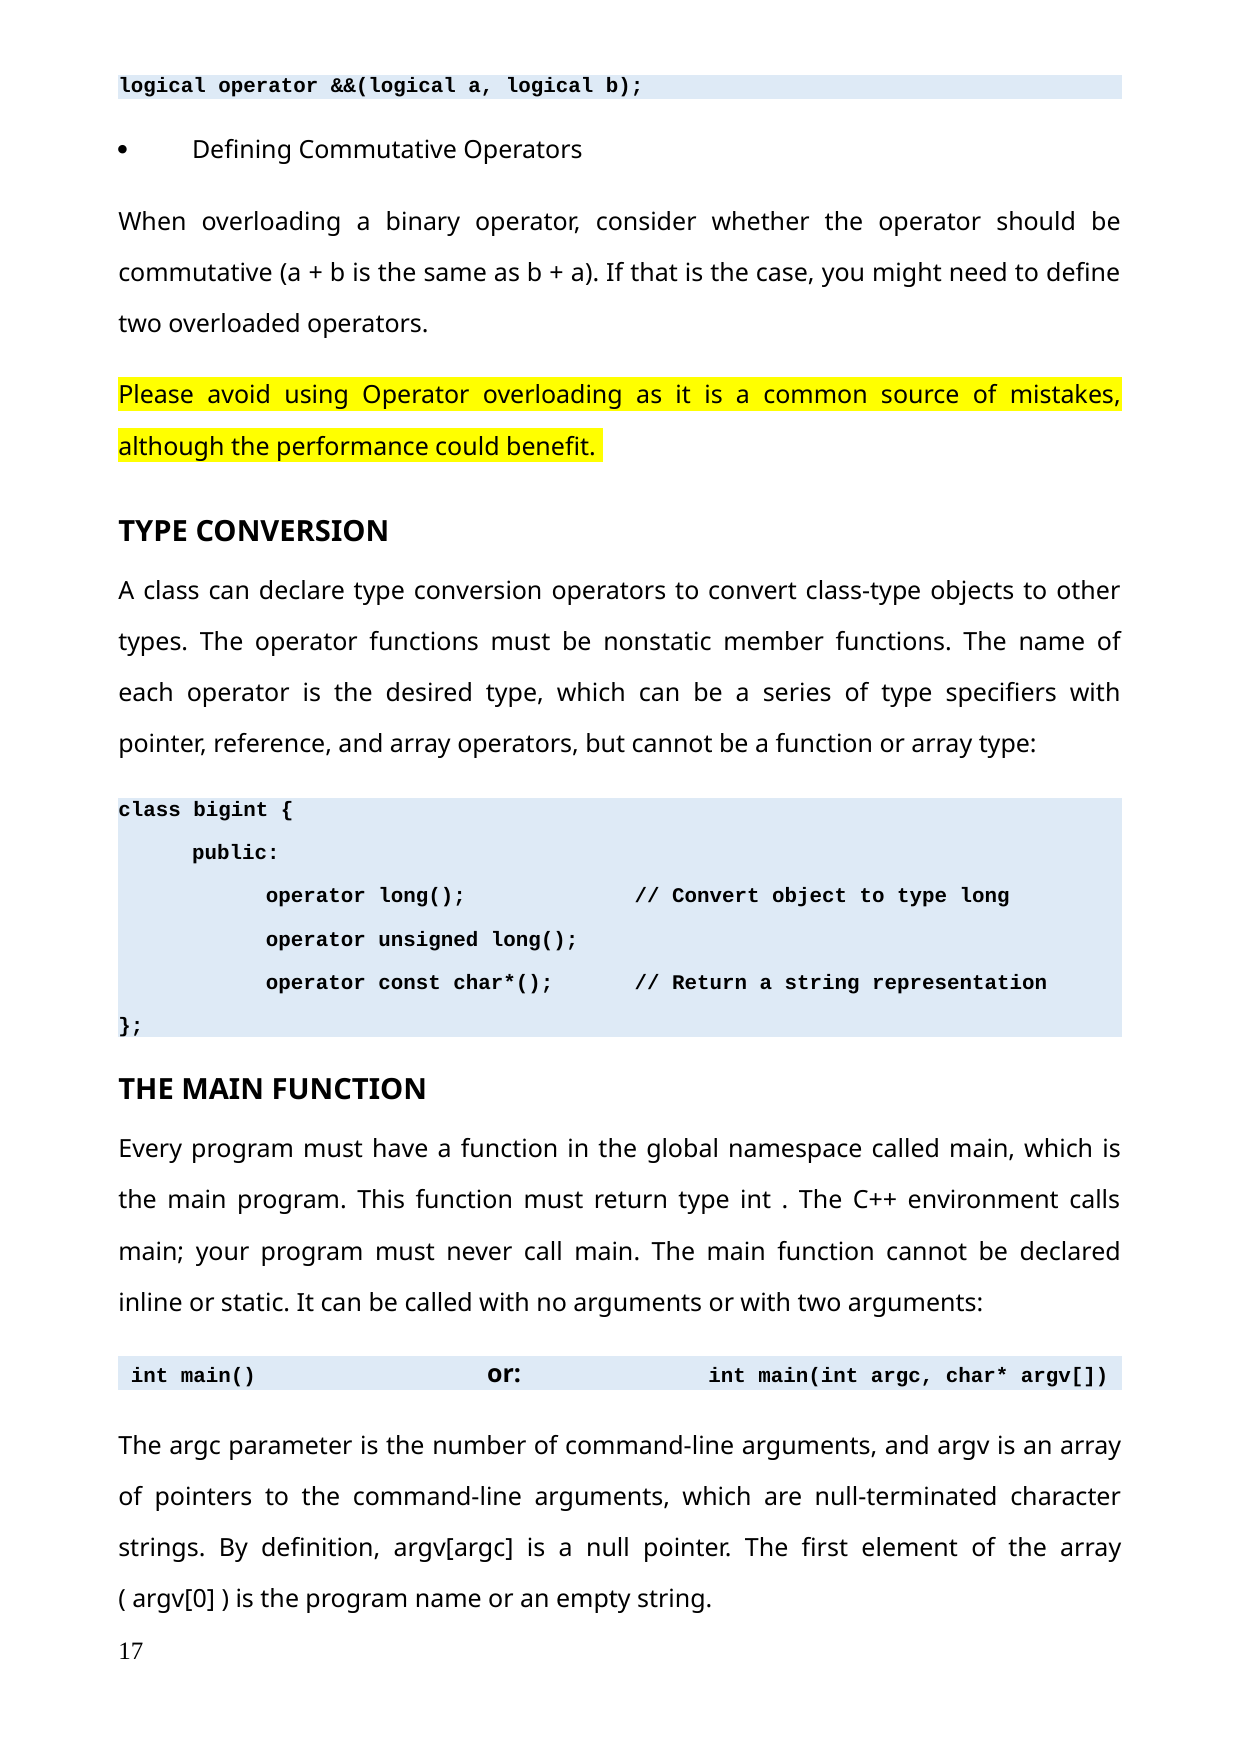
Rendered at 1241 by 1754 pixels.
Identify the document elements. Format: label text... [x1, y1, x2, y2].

text }; [118, 1015, 1122, 1037]
text operator long(); // Convert object to type long [118, 885, 1122, 907]
text logical operator &&(logical a, logical b); [118, 75, 1122, 99]
subtitle TYPE CONVERSION [118, 510, 1122, 550]
text Please avoid using Operator overloading as it is a common source of mistakes, although the performance could benefit. [118, 377, 1122, 462]
subtitle THE MAIN FUNCTION [118, 1068, 1122, 1108]
text A class can declare type conversion operators to convert class-type objects to other types. The operator functions must be nonstatic member functions. The name of each operator is the desired type, which can be a series of type specifiers with pointer, reference, and array operators, but cannot be a function or array type: [118, 573, 1122, 760]
text int main() or: int main(int argc, char* argv[]) [118, 1356, 1122, 1390]
text operator unsigned long(); [118, 928, 1122, 951]
text When overloading a binary operator, consider whether the operator should be commutative (a + b is the same as b + a). If that is the case, you might need to define two overloaded operators. [118, 203, 1122, 339]
text public: [118, 841, 1122, 864]
text operator const char*(); // Return a string representation [118, 971, 1122, 994]
text Every program must have a function in the global namespace called main, which is the main program. This function must return type int . The C++ environment calls main; your program must never call main. The main function cannot be declared inline or static. It can be called with no arguments or with two arguments: [118, 1131, 1122, 1318]
list Defining Commutative Operators [118, 131, 1122, 165]
text The argc parameter is the number of command-line arguments, and argv is an array of pointers to the command-line arguments, which are null-terminated character strings. By definition, argv[argc] is a null pointer. The first element of the array ( argv[0] ) is the program name or an empty string. [118, 1428, 1122, 1615]
text class bigint { [118, 798, 1122, 821]
